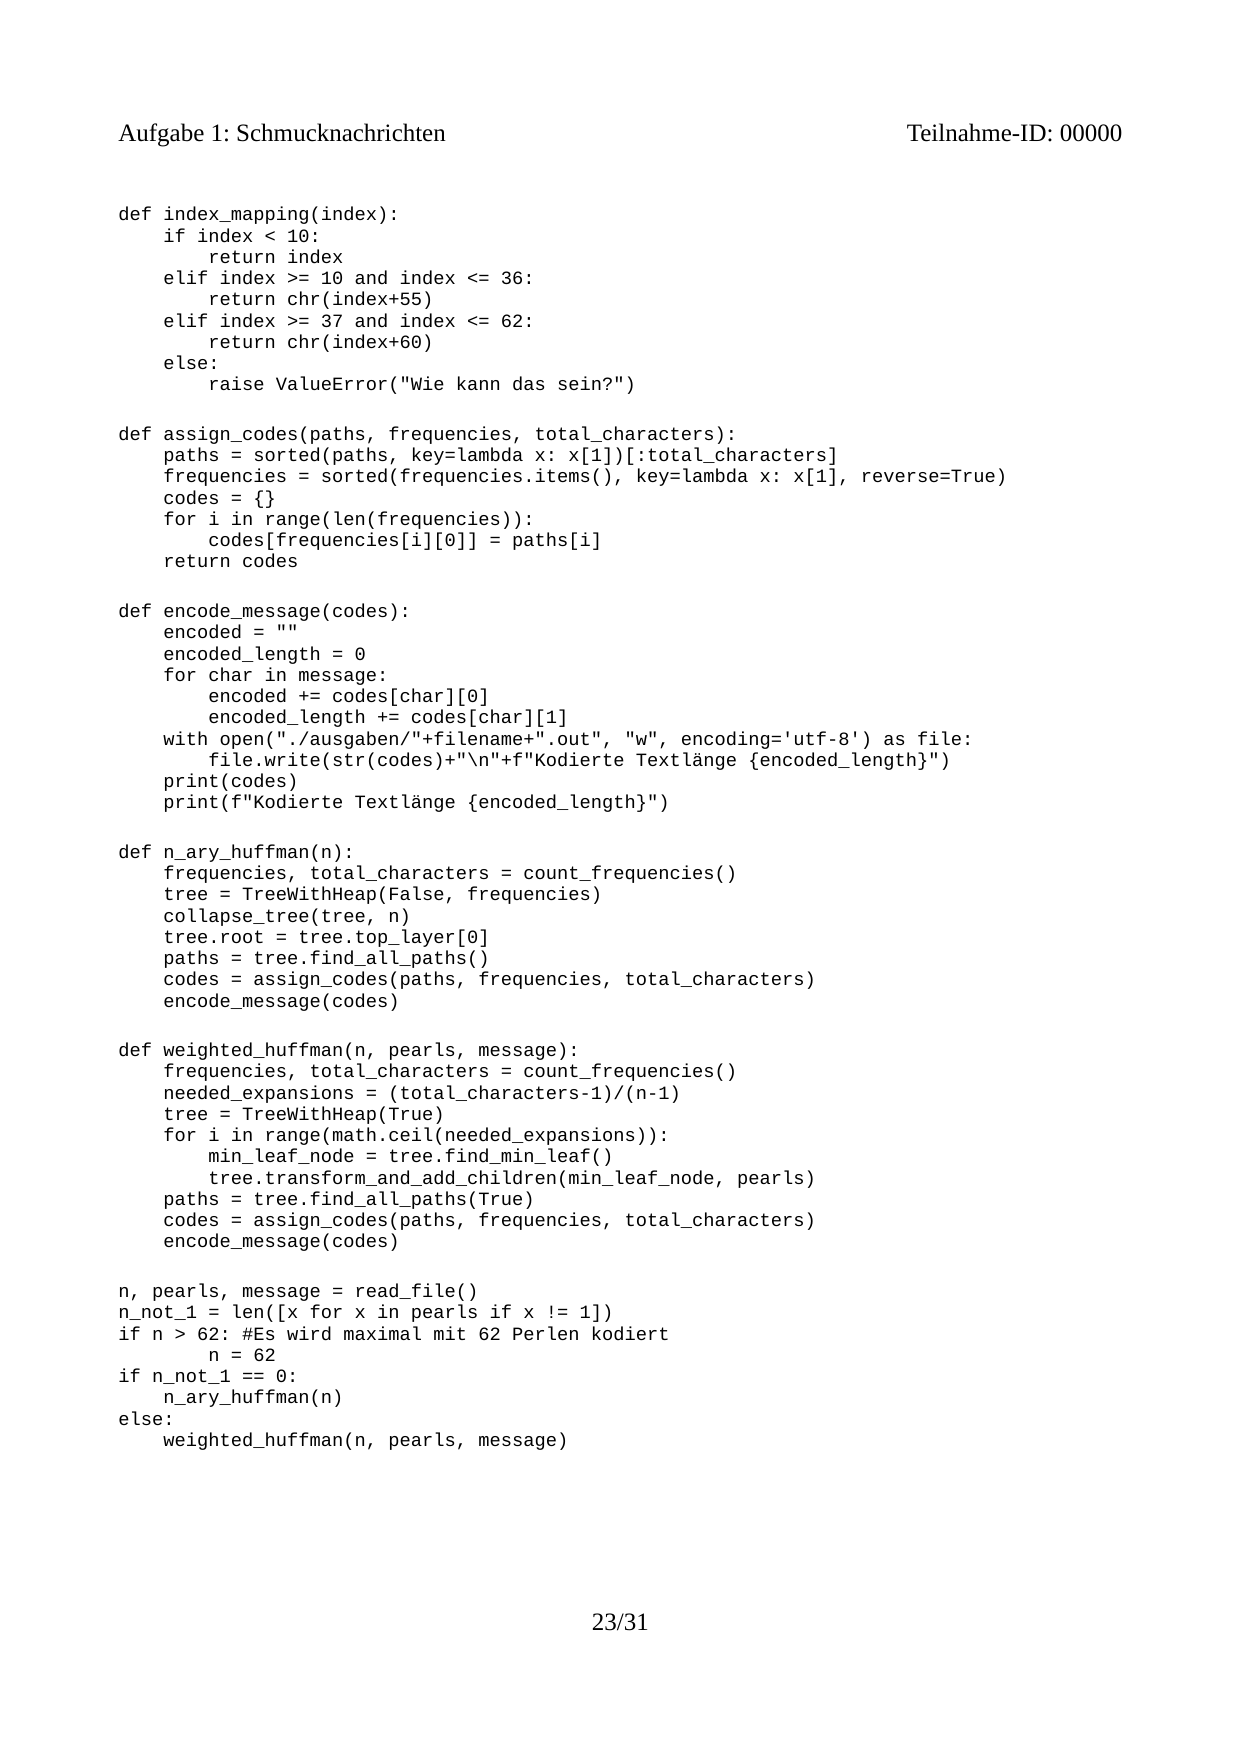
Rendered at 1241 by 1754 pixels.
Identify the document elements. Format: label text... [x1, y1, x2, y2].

text codes = assign_codes(paths, frequencies, total_characters) [118, 970, 1122, 991]
text n_ary_huffman(n) [118, 1388, 1122, 1409]
text else: [118, 1409, 1122, 1431]
text print(codes) [118, 772, 1122, 793]
text encode_message(codes) [118, 991, 1122, 1013]
text def n_ary_huffman(n): [118, 843, 1122, 864]
text file.write(str(codes)+"\n"+f"Kodierte Textlänge {encoded_length}") [118, 751, 1122, 772]
text encoded += codes[char][0] [118, 687, 1122, 708]
text for char in message: [118, 666, 1122, 687]
text frequencies = sorted(frequencies.items(), key=lambda x: x[1], reverse=True) [118, 467, 1122, 488]
text frequencies, total_characters = count_frequencies() [118, 1062, 1122, 1083]
text n, pearls, message = read_file() [118, 1282, 1122, 1303]
text paths = sorted(paths, key=lambda x: x[1])[:total_characters] [118, 446, 1122, 467]
text needed_expansions = (total_characters-1)/(n-1) [118, 1083, 1122, 1105]
text codes = assign_codes(paths, frequencies, total_characters) [118, 1211, 1122, 1232]
text weighted_huffman(n, pearls, message) [118, 1431, 1122, 1452]
text paths = tree.find_all_paths(True) [118, 1190, 1122, 1211]
text def weighted_huffman(n, pearls, message): [118, 1041, 1122, 1062]
text elif index >= 37 and index <= 62: [118, 311, 1122, 333]
text frequencies, total_characters = count_frequencies() [118, 864, 1122, 885]
text with open("./ausgaben/"+filename+".out", "w", encoding='utf-8') as file: [118, 729, 1122, 751]
text for i in range(len(frequencies)): [118, 510, 1122, 531]
text encoded_length += codes[char][1] [118, 708, 1122, 729]
text paths = tree.find_all_paths() [118, 949, 1122, 970]
text codes[frequencies[i][0]] = paths[i] [118, 531, 1122, 552]
text tree = TreeWithHeap(True) [118, 1105, 1122, 1126]
text elif index >= 10 and index <= 36: [118, 269, 1122, 290]
text raise ValueError("Wie kann das sein?") [118, 375, 1122, 396]
text return chr(index+60) [118, 333, 1122, 354]
text print(f"Kodierte Textlänge {encoded_length}") [118, 793, 1122, 814]
text return chr(index+55) [118, 290, 1122, 311]
text if n_not_1 == 0: [118, 1367, 1122, 1388]
text if n > 62: #Es wird maximal mit 62 Perlen kodiert [118, 1324, 1122, 1346]
text n = 62 [118, 1346, 1122, 1367]
text n_not_1 = len([x for x in pearls if x != 1]) [118, 1303, 1122, 1324]
text codes = {} [118, 488, 1122, 510]
text return index [118, 248, 1122, 269]
text encoded_length = 0 [118, 644, 1122, 666]
text else: [118, 354, 1122, 375]
text return codes [118, 552, 1122, 573]
text def index_mapping(index): [118, 205, 1122, 226]
text min_leaf_node = tree.find_min_leaf() [118, 1147, 1122, 1168]
text tree.transform_and_add_children(min_leaf_node, pearls) [118, 1168, 1122, 1190]
text if index < 10: [118, 226, 1122, 248]
text encode_message(codes) [118, 1232, 1122, 1253]
text collapse_tree(tree, n) [118, 906, 1122, 928]
text for i in range(math.ceil(needed_expansions)): [118, 1126, 1122, 1147]
text encoded = "" [118, 623, 1122, 644]
text def assign_codes(paths, frequencies, total_characters): [118, 425, 1122, 446]
text def encode_message(codes): [118, 602, 1122, 623]
text tree = TreeWithHeap(False, frequencies) [118, 885, 1122, 906]
text tree.root = tree.top_layer[0] [118, 928, 1122, 949]
